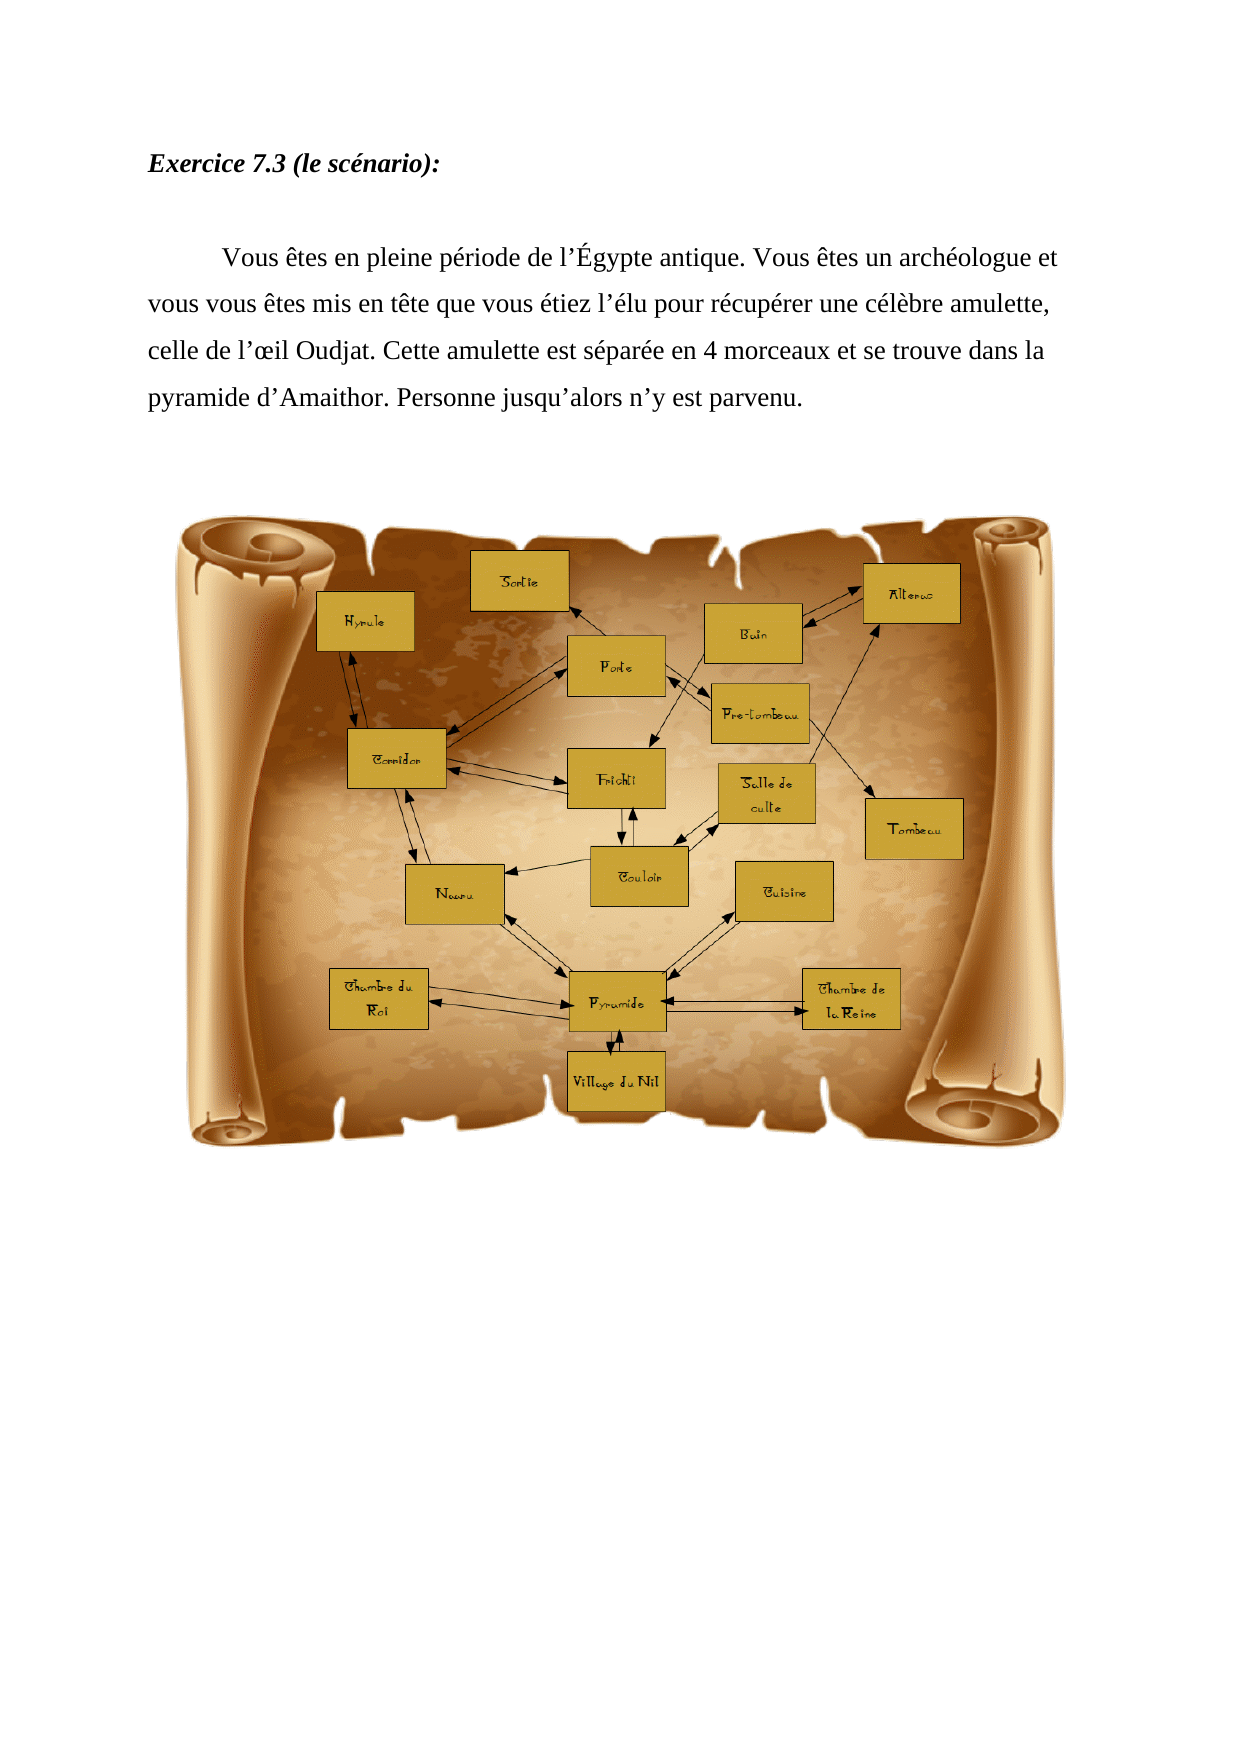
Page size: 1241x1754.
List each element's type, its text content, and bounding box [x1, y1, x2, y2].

picture [147, 496, 1093, 1165]
text Exercice 7.3 (le scénario): [148, 148, 1093, 179]
text Vous êtes en pleine période de l’Égypte antique. Vous êtes un archéologue et vous vous êtes mis en tête que vous étiez l’élu pour récupérer une célèbre amulette, celle de l’œil Oudjat. Cette amulette est séparée en 4 morceaux et se trouve dans la pyramide d’Amaithor. Personne jusqu’alors n’y est parvenu. [148, 241, 1093, 412]
